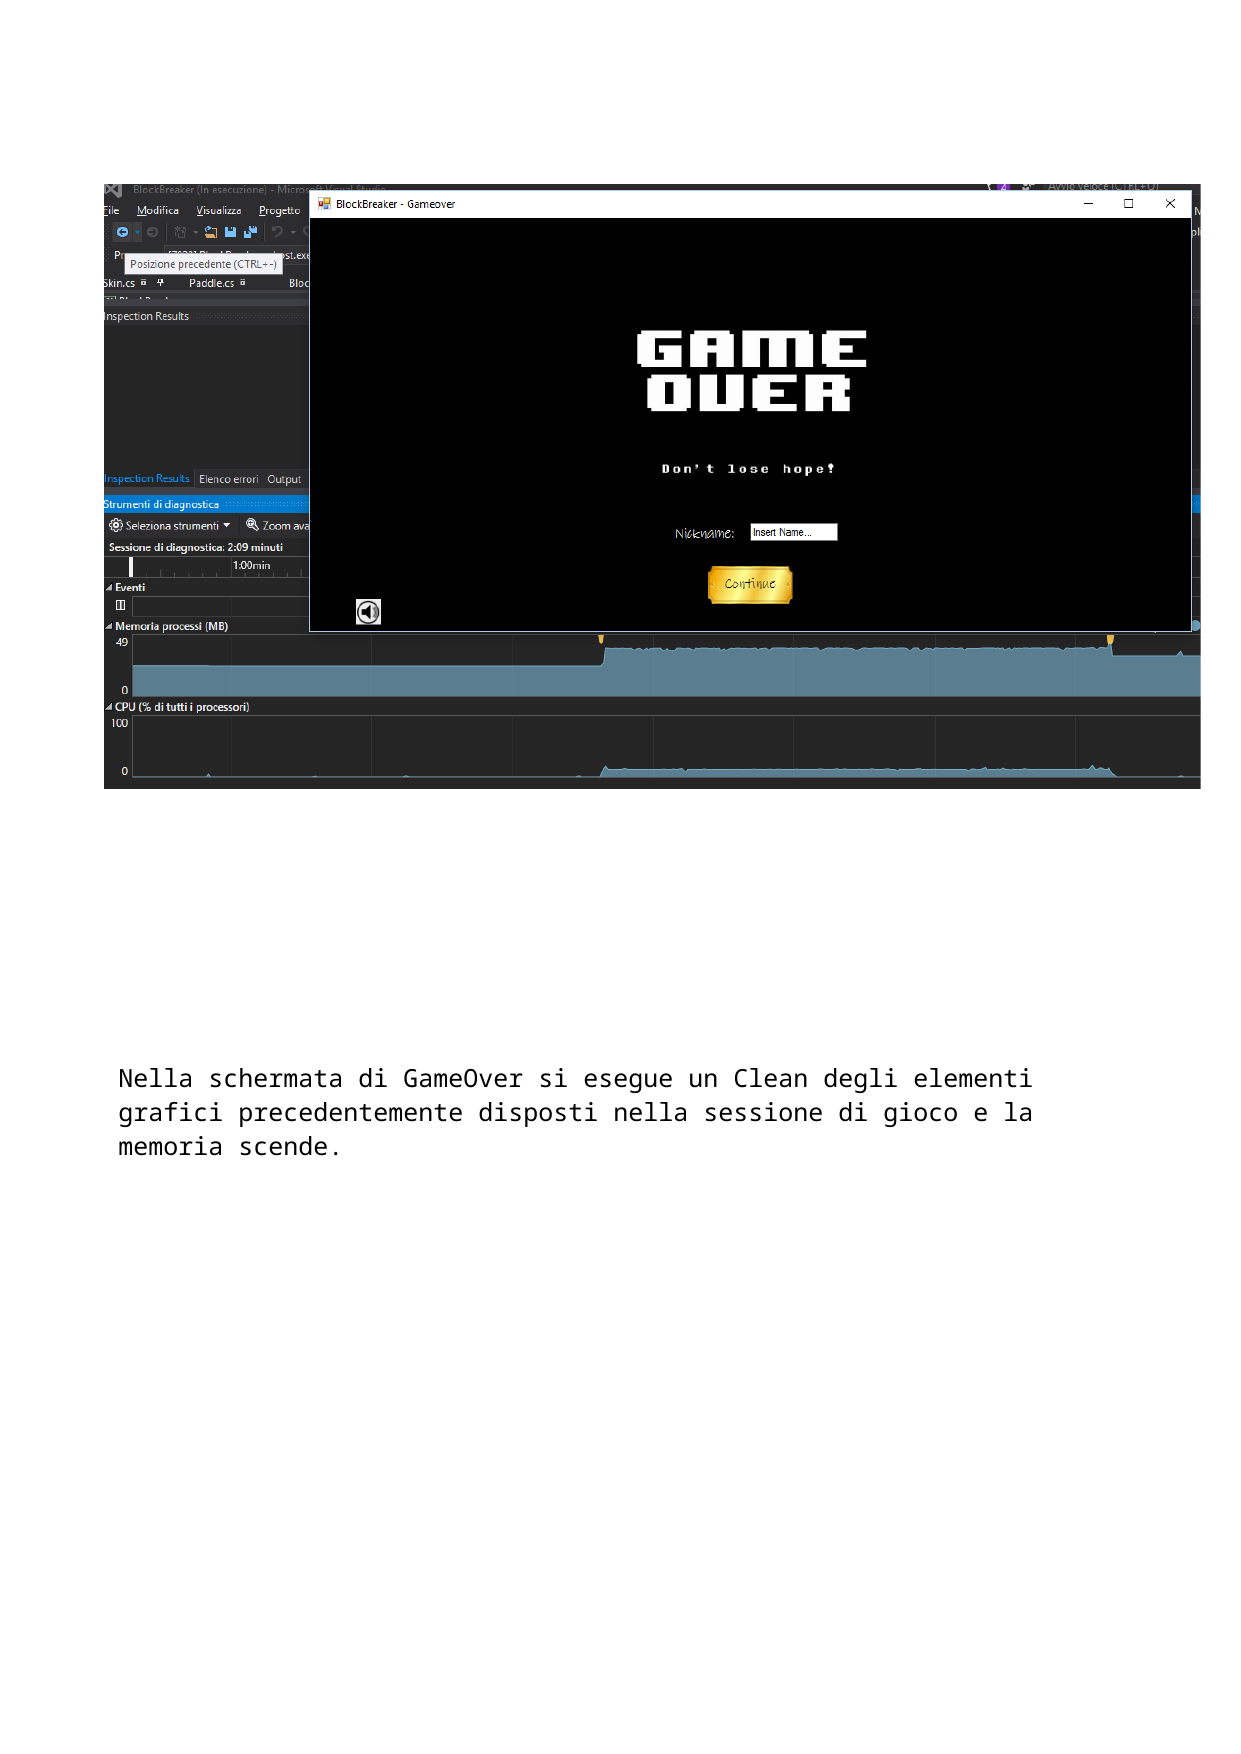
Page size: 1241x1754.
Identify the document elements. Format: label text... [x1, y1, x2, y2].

text Nella schermata di GameOver si esegue un Clean degli elementi grafici precedentemente disposti nella sessione di gioco e la memoria scende. [118, 1061, 1122, 1163]
picture [104, 184, 1201, 789]
